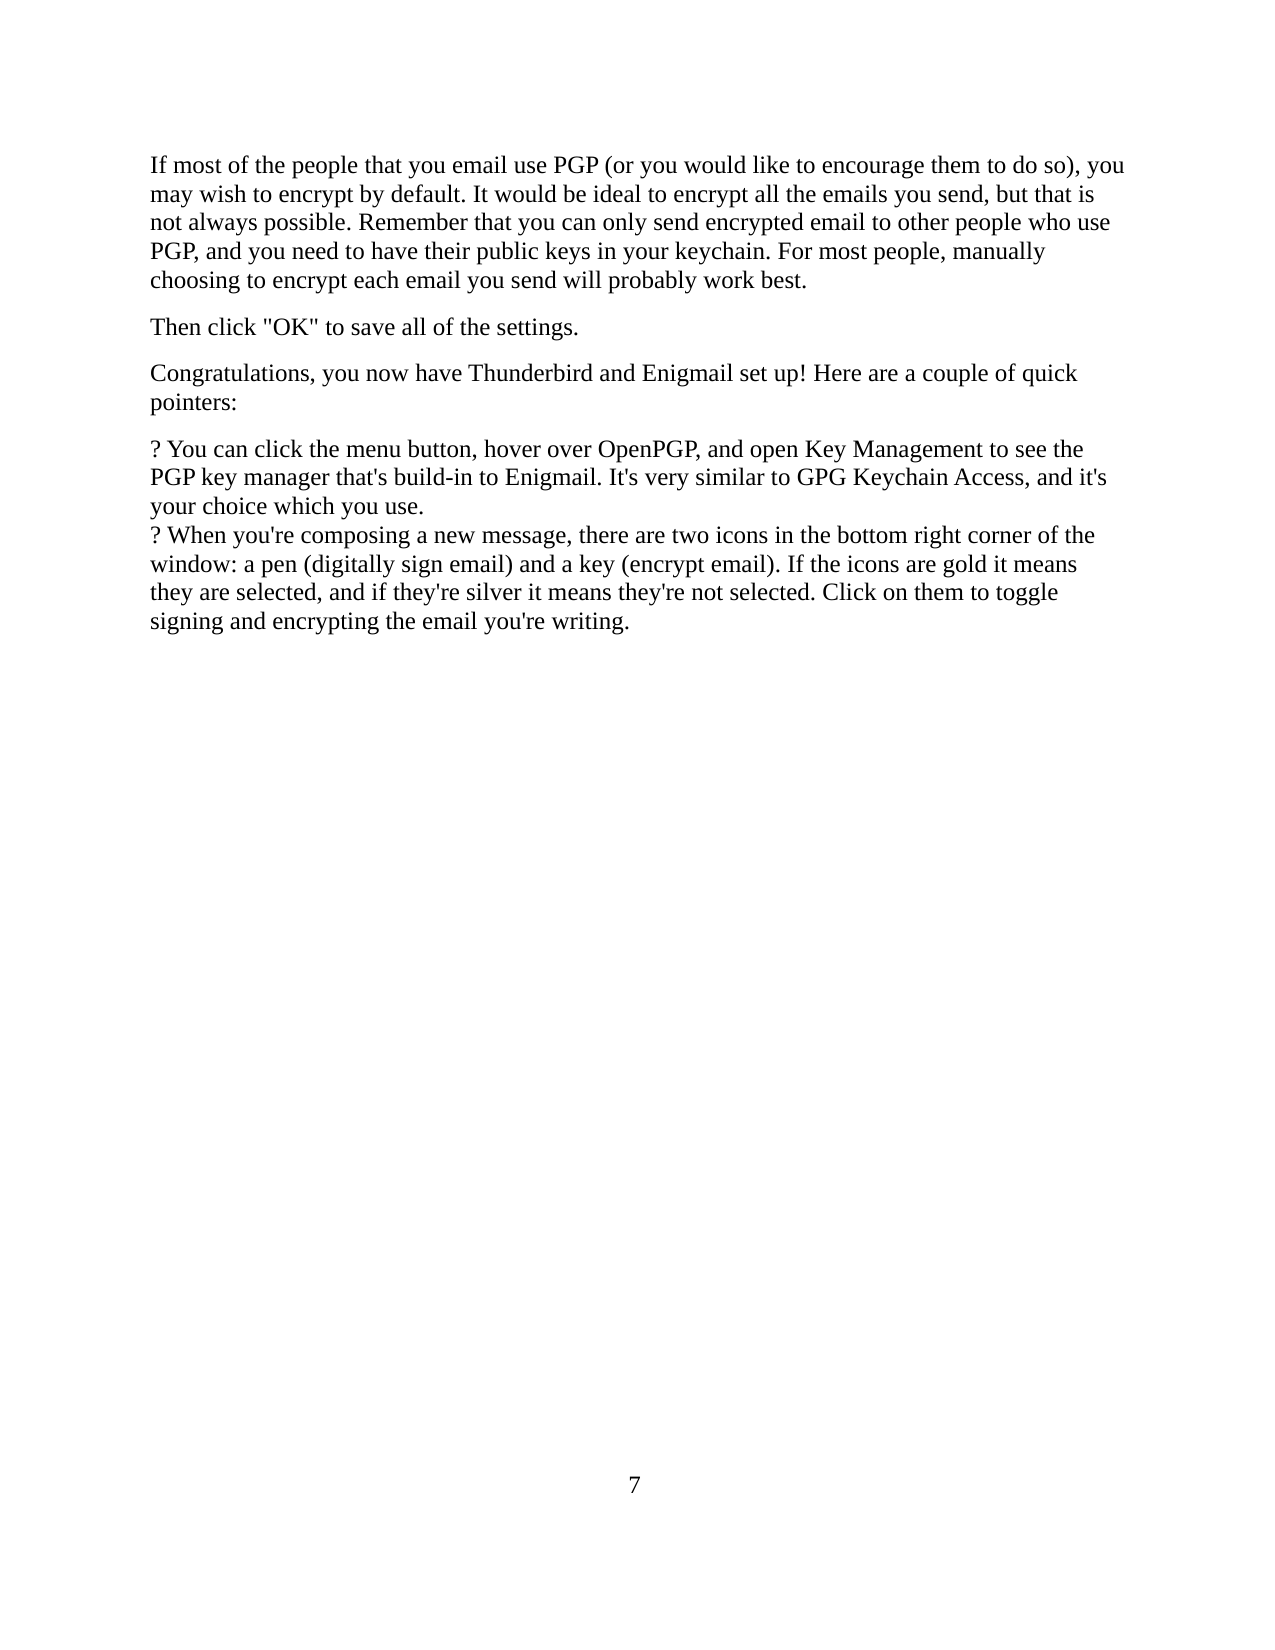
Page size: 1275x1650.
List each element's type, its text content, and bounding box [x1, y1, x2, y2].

text Then click "OK" to save all of the settings. [150, 312, 1125, 340]
text Congratulations, you now have Thunderbird and Enigmail set up! Here are a couple of quick pointers: [150, 358, 1125, 416]
text If most of the people that you email use PGP (or you would like to encourage them to do so), you may wish to encrypt by default. It would be ideal to encrypt all the emails you send, but that is not always possible. Remember that you can only send encrypted email to other people who use PGP, and you need to have their public keys in your keychain. For most people, manually choosing to encrypt each email you send will probably work best. [150, 150, 1125, 294]
text ? You can click the menu button, hover over OpenPGP, and open Key Management to see the PGP key manager that's build-in to Enigmail. It's very similar to GPG Keychain Access, and it's your choice which you use. ? When you're composing a new message, there are two icons in the bottom right corner of the window: a pen (digitally sign email) and a key (encrypt email). If the icons are gold it means they are selected, and if they're silver it means they're not selected. Click on them to toggle signing and encrypting the email you're writing. [150, 434, 1125, 635]
